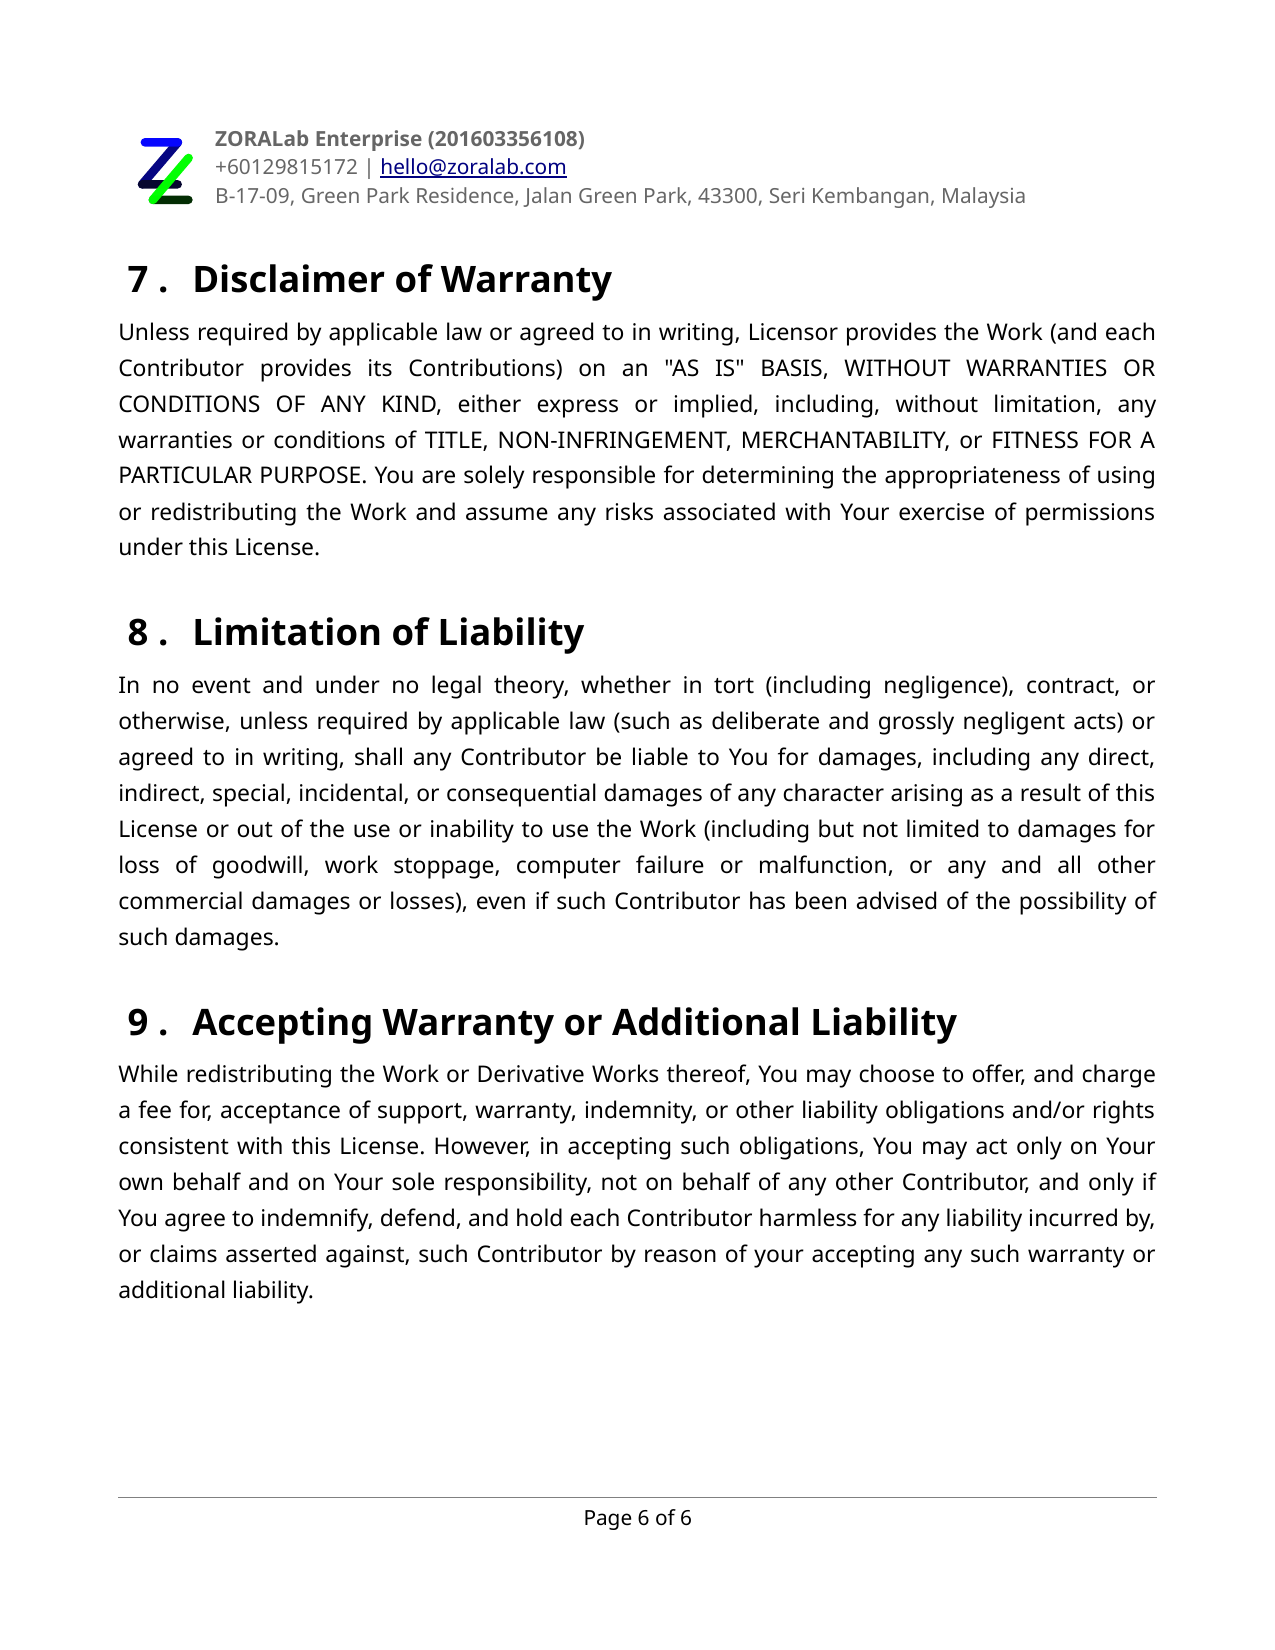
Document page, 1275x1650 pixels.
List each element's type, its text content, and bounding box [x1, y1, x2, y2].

text In no event and under no legal theory, whether in tort (including negligence), contract, or otherwise, unless required by applicable law (such as deliberate and grossly negligent acts) or agreed to in writing, shall any Contributor be liable to You for damages, including any direct, indirect, special, incidental, or consequential damages of any character arising as a result of this License or out of the use or inability to use the Work (including but not limited to damages for loss of goodwill, work stoppage, computer failure or malfunction, or any and all other commercial damages or losses), even if such Contributor has been advised of the possibility of such damages. [118, 669, 1157, 952]
text While redistributing the Work or Derivative Works thereof, You may choose to offer, and charge a fee for, acceptance of support, warranty, indemnity, or other liability obligations and/or rights consistent with this License. However, in accepting such obligations, You may act only on Your own behalf and on Your sole responsibility, not on behalf of any other Contributor, and only if You agree to indemnify, defend, and hold each Contributor harmless for any liability incurred by, or claims asserted against, such Contributor by reason of your accepting any such warranty or additional liability. [118, 1058, 1157, 1305]
subtitle Disclaimer of Warranty [118, 253, 1157, 303]
subtitle Limitation of Liability [118, 607, 1157, 657]
text Unless required by applicable law or agreed to in writing, Licensor provides the Work (and each Contributor provides its Contributions) on an "AS IS" BASIS, WITHOUT WARRANTIES OR CONDITIONS OF ANY KIND, either express or implied, including, without limitation, any warranties or conditions of TITLE, NON-INFRINGEMENT, MERCHANTABILITY, or FITNESS FOR A PARTICULAR PURPOSE. You are solely responsible for determining the appropriateness of using or redistributing the Work and assume any risks associated with Your exercise of permissions under this License. [118, 316, 1157, 563]
subtitle Accepting Warranty or Additional Liability [118, 996, 1157, 1046]
